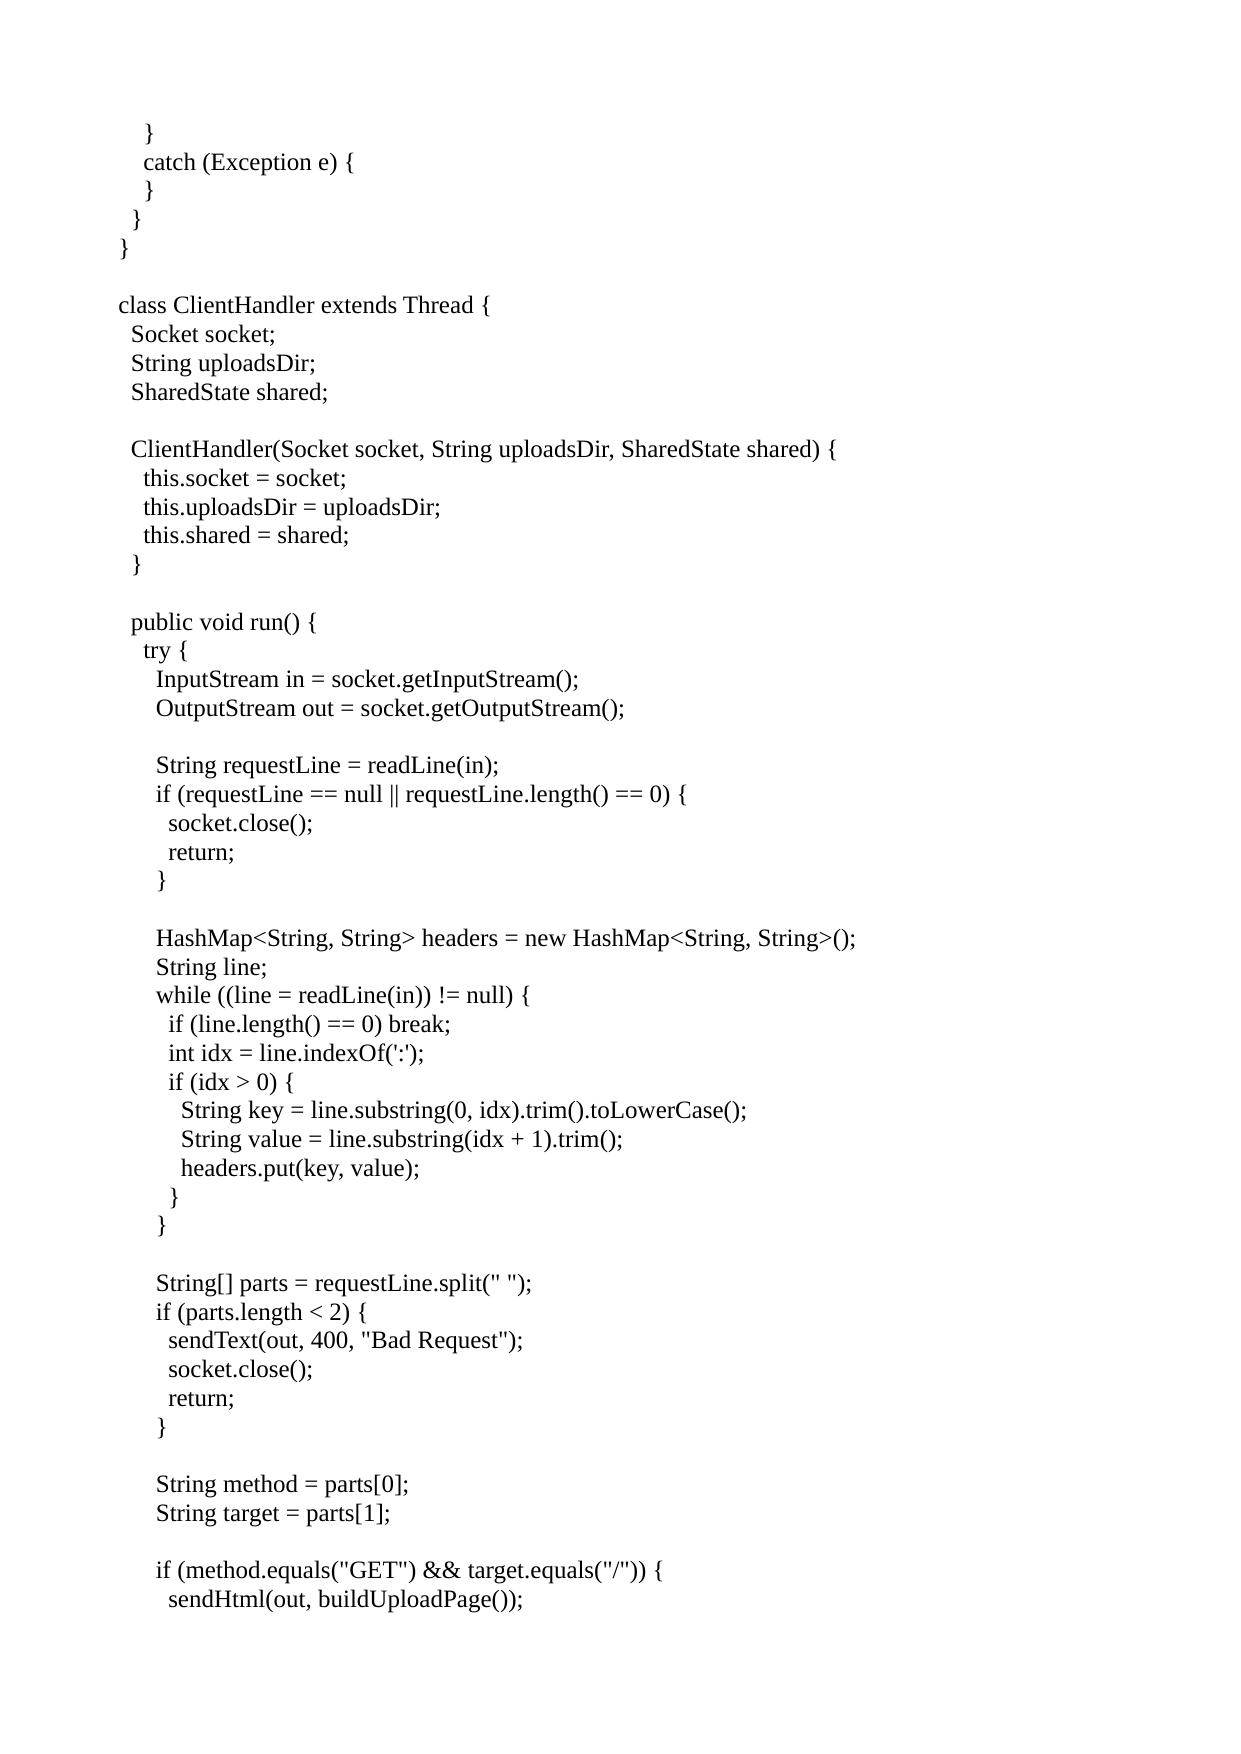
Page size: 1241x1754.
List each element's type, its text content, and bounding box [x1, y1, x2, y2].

text } [118, 118, 1122, 147]
text return; [118, 837, 1122, 866]
text this.uploadsDir = uploadsDir; [118, 492, 1122, 521]
text public void run() { [118, 607, 1122, 636]
text sendHtml(out, buildUploadPage()); [118, 1584, 1122, 1613]
text while ((line = readLine(in)) != null) { [118, 981, 1122, 1009]
text headers.put(key, value); [118, 1153, 1122, 1182]
text socket.close(); [118, 808, 1122, 837]
text if (method.equals("GET") && target.equals("/")) { [118, 1556, 1122, 1584]
text } [118, 1211, 1122, 1239]
text socket.close(); [118, 1354, 1122, 1383]
text ClientHandler(Socket socket, String uploadsDir, SharedState shared) { [118, 434, 1122, 463]
text } [118, 866, 1122, 894]
text String method = parts[0]; [118, 1469, 1122, 1498]
text sendText(out, 400, "Bad Request"); [118, 1326, 1122, 1354]
text try { [118, 636, 1122, 664]
text int idx = line.indexOf(':'); [118, 1038, 1122, 1067]
text return; [118, 1383, 1122, 1412]
text HashMap<String, String> headers = new HashMap<String, String>(); [118, 923, 1122, 952]
text } [118, 1412, 1122, 1441]
text } [118, 549, 1122, 578]
text this.shared = shared; [118, 521, 1122, 549]
text if (requestLine == null || requestLine.length() == 0) { [118, 779, 1122, 808]
text } [118, 233, 1122, 262]
text String key = line.substring(0, idx).trim().toLowerCase(); [118, 1096, 1122, 1124]
text if (idx > 0) { [118, 1067, 1122, 1096]
text } [118, 204, 1122, 233]
text String requestLine = readLine(in); [118, 751, 1122, 779]
text class ClientHandler extends Thread { [118, 291, 1122, 319]
text String target = parts[1]; [118, 1498, 1122, 1527]
text String[] parts = requestLine.split(" "); [118, 1268, 1122, 1297]
text String line; [118, 952, 1122, 981]
text } [118, 176, 1122, 204]
text String uploadsDir; [118, 348, 1122, 377]
text catch (Exception e) { [118, 147, 1122, 176]
text Socket socket; [118, 319, 1122, 348]
text this.socket = socket; [118, 463, 1122, 492]
text OutputStream out = socket.getOutputStream(); [118, 693, 1122, 722]
text String value = line.substring(idx + 1).trim(); [118, 1124, 1122, 1153]
text SharedState shared; [118, 377, 1122, 406]
text InputStream in = socket.getInputStream(); [118, 664, 1122, 693]
text } [118, 1182, 1122, 1211]
text if (line.length() == 0) break; [118, 1009, 1122, 1038]
text if (parts.length < 2) { [118, 1297, 1122, 1326]
